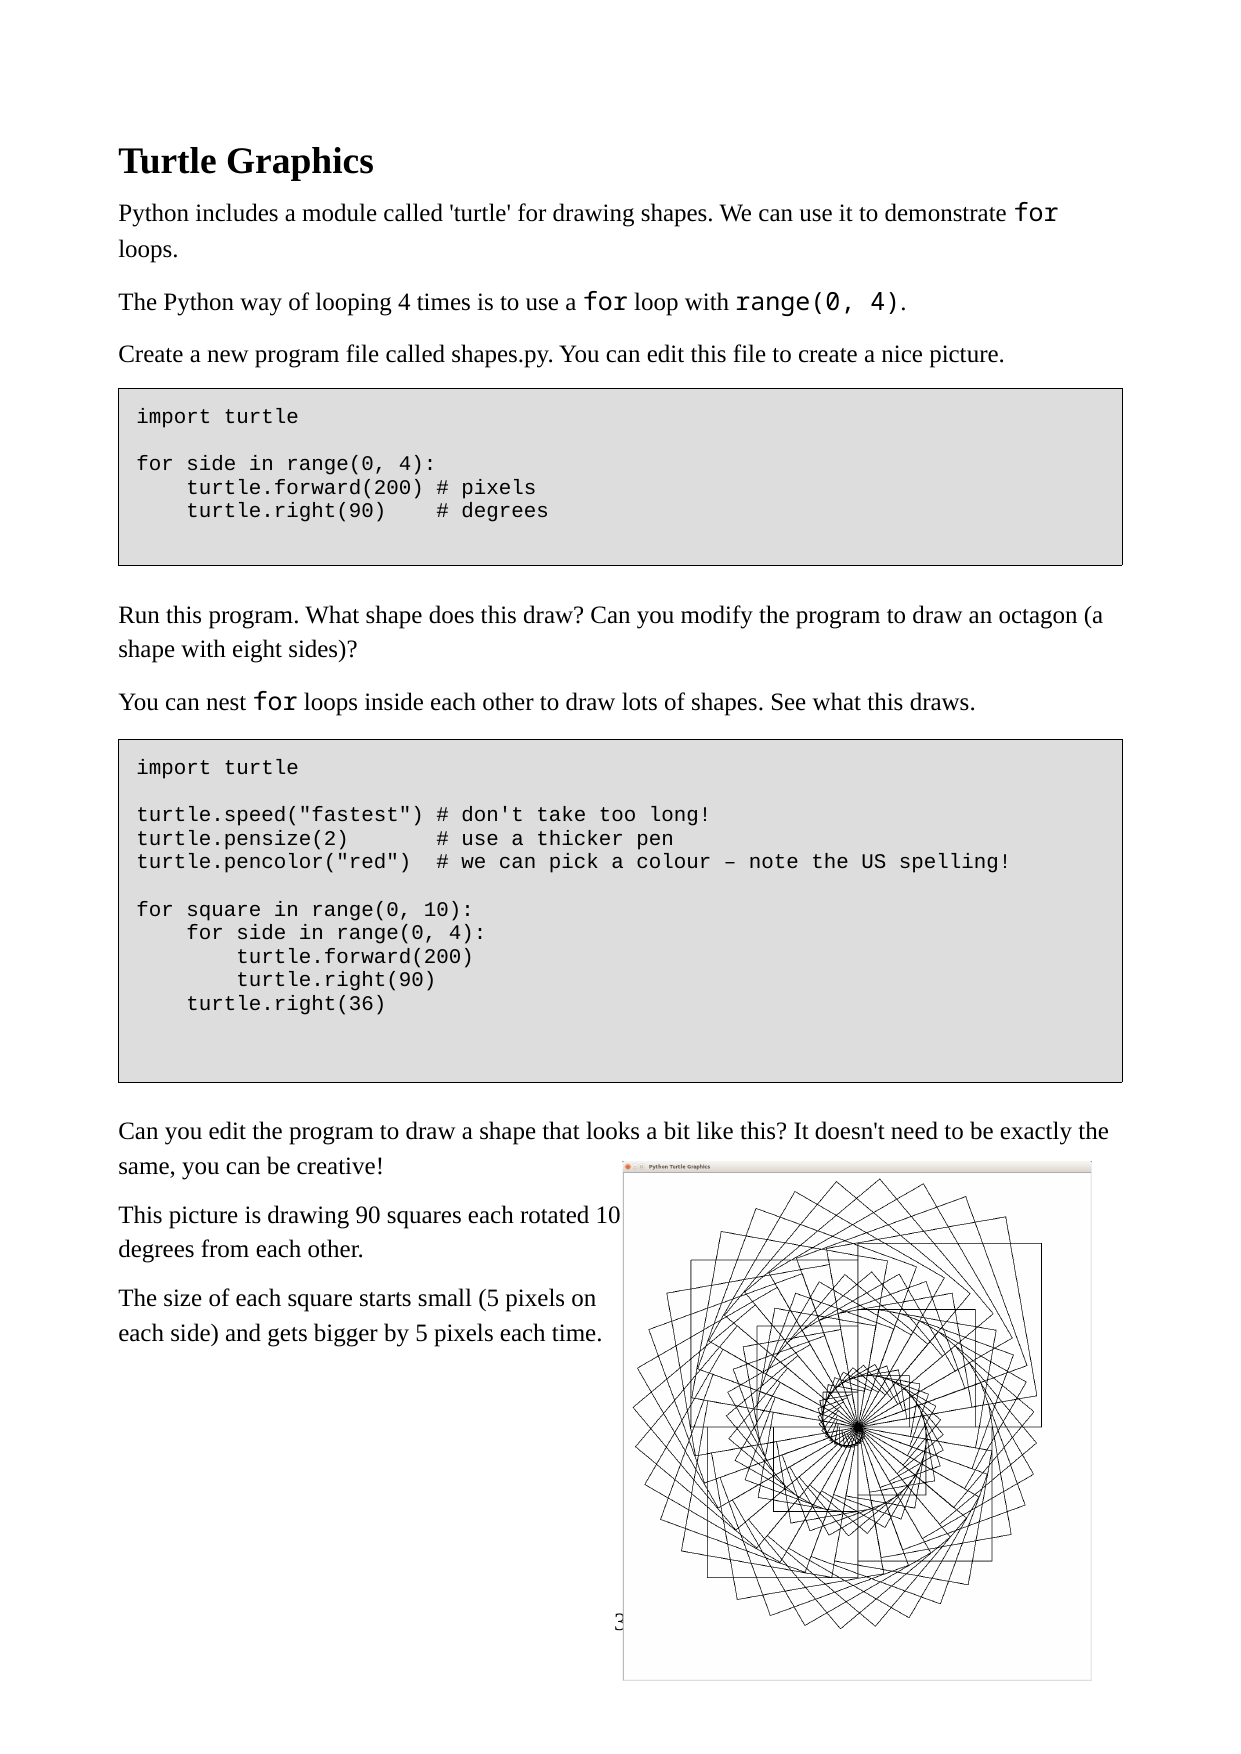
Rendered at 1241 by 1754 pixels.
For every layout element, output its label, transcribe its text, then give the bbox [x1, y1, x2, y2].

text You can nest for loops inside each other to draw lots of shapes. See what this draws. [118, 683, 1122, 717]
subtitle turtle.forward(200) [119, 928, 1122, 952]
subtitle Turtle Graphics [118, 139, 1122, 182]
subtitle turtle.right(90) # degrees [119, 482, 1122, 506]
subtitle import turtle [119, 389, 1122, 412]
text Can you edit the program to draw a shape that looks a bit like this? It doesn't need to be exactly the same, you can be creative! [118, 1083, 1122, 1179]
text Python includes a module called 'turtle' for drawing shapes. We can use it to demonstrate for loops. [118, 194, 1122, 263]
subtitle import turtle [119, 740, 1122, 762]
subtitle turtle.pensize(2) # use a thicker pen turtle.pencolor("red") # we can pick a colour – note the US spelling! [119, 810, 1122, 857]
text The size of each square starts small (5 pixels on each side) and gets bigger by 5 pixels each time. [118, 1283, 622, 1347]
text The Python way of looping 4 times is to use a for loop with range(0, 4). [118, 283, 1122, 317]
subtitle for side in range(0, 4): [119, 435, 1122, 459]
subtitle turtle.right(36) [119, 975, 1122, 999]
subtitle turtle.right(90) [119, 952, 1122, 975]
text [1092, 1200, 1122, 1263]
subtitle for side in range(0, 4): [119, 904, 1122, 928]
subtitle turtle.speed("fastest") # don't take too long! [119, 786, 1122, 810]
subtitle turtle.forward(200) # pixels [119, 459, 1122, 482]
text This picture is drawing 90 squares each rotated 10 degrees from each other. [118, 1200, 622, 1263]
subtitle for square in range(0, 10): [119, 881, 1122, 904]
text Create a new program file called shapes.py. You can edit this file to create a nice picture. [118, 339, 1122, 368]
text Run this program. What shape does this draw? Can you modify the program to draw an octagon (a shape with eight sides)? [118, 566, 1122, 663]
picture [622, 1161, 1092, 1681]
